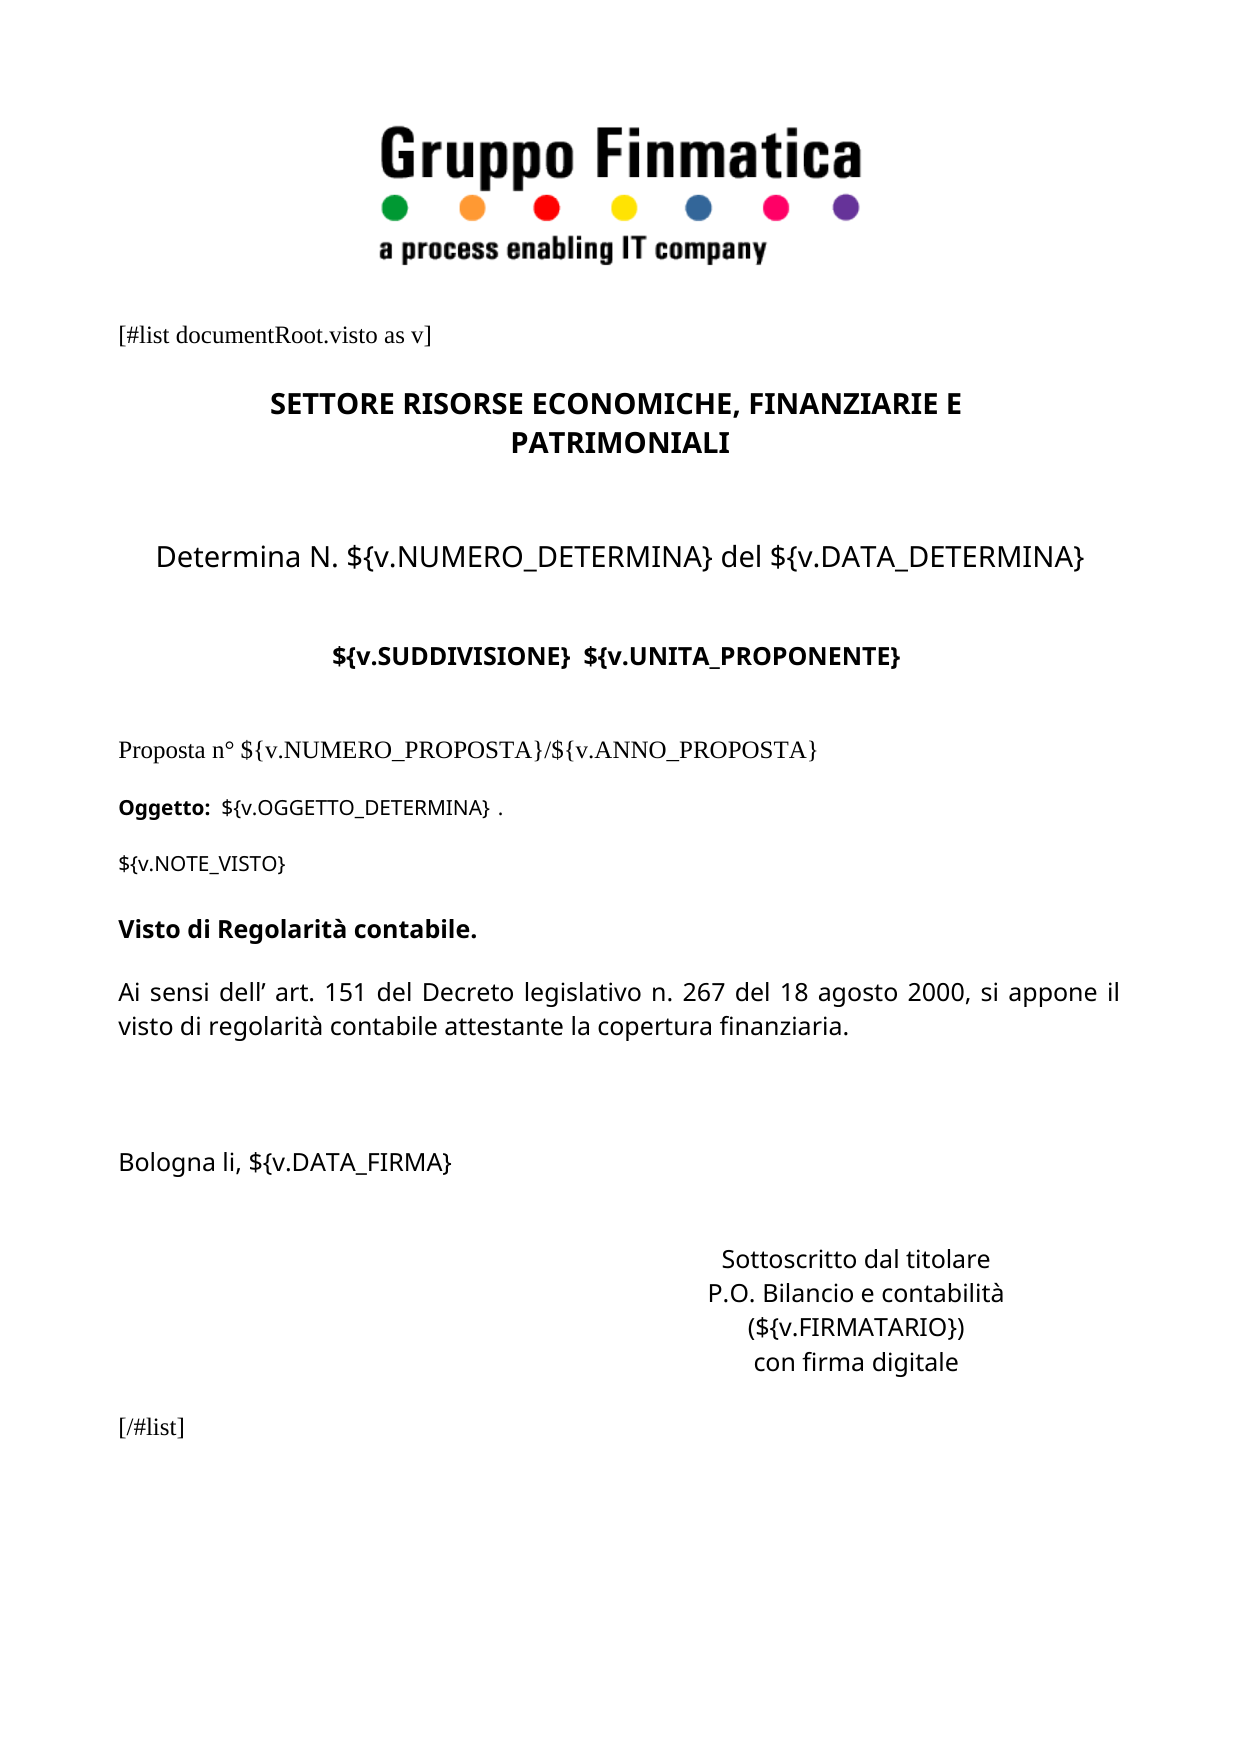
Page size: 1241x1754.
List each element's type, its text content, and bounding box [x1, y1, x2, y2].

text PATRIMONIALI [118, 423, 1122, 462]
text SETTORE RISORSE ECONOMICHE, FINANZIARIE E [118, 383, 1122, 423]
picture [372, 118, 868, 278]
text [/#list] [118, 1412, 1122, 1441]
text Determina N. ${v.NUMERO_DETERMINA} del ${v.DATA_DETERMINA} [118, 536, 1122, 576]
text (${v.FIRMATARIO}) [590, 1310, 1122, 1344]
text P.O. Bilancio e contabilità [590, 1276, 1122, 1310]
text Visto di Regolarità contabile. [118, 912, 1122, 946]
text Ai sensi dell’ art. 151 del Decreto legislativo n. 267 del 18 agosto 2000, si appone il visto di regolarità contabile attestante la copertura finanziaria. [118, 975, 1122, 1043]
text Bologna li, ${v.DATA_FIRMA} [118, 1145, 1122, 1179]
text [#list documentRoot.visto as v] [118, 320, 1122, 349]
text ${v.SUDDIVISIONE} ${v.UNITA_PROPONENTE} [118, 638, 1122, 673]
text Sottoscritto dal titolare [590, 1242, 1122, 1276]
text con firma digitale [590, 1344, 1122, 1378]
text ${v.NOTE_VISTO} [118, 849, 1122, 878]
text Oggetto: ${v.OGGETTO_DETERMINA} . [118, 793, 1122, 821]
text Proposta n° ${v.NUMERO_PROPOSTA}/${v.ANNO_PROPOSTA} [118, 735, 1122, 764]
